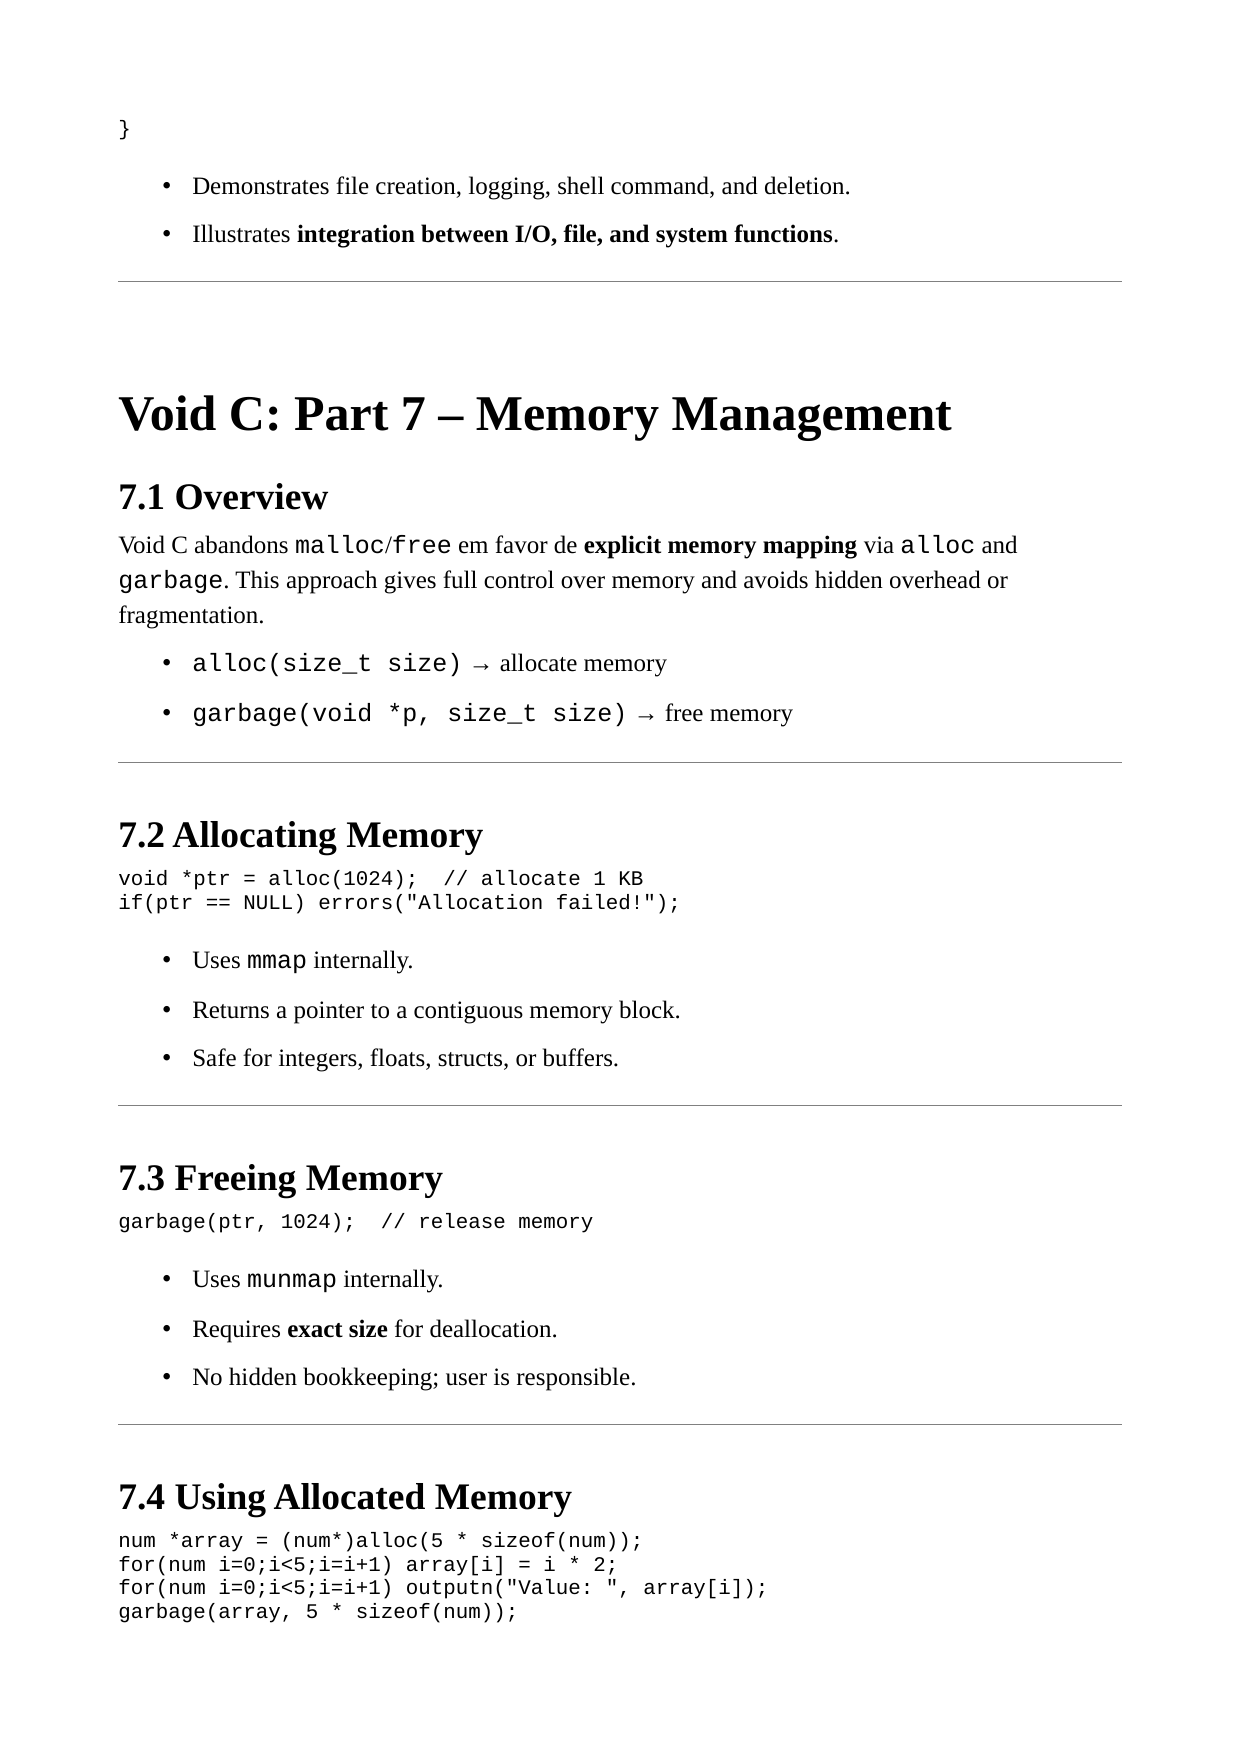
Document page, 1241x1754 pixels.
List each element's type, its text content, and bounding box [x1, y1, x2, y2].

list Demonstrates file creation, logging, shell command, and deletion. [162, 171, 1122, 200]
text for(num i=0;i<5;i=i+1) outputn("Value: ", array[i]); [118, 1577, 1122, 1601]
list Uses munmap internally. [162, 1264, 1122, 1295]
subtitle 7.2 Allocating Memory [118, 813, 1122, 856]
text Void C abandons malloc/free em favor de explicit memory mapping via alloc and garbage. This approach gives full control over memory and avoids hidden overhead or fragmentation. [118, 530, 1122, 629]
list Requires exact size for deallocation. [162, 1314, 1122, 1343]
subtitle 7.3 Freeing Memory [118, 1155, 1122, 1198]
text garbage(array, 5 * sizeof(num)); [118, 1601, 1122, 1625]
list garbage(void *p, size_t size) → free memory [162, 698, 1122, 728]
list Returns a pointer to a contiguous memory block. [162, 995, 1122, 1024]
text } [118, 118, 1122, 142]
text garbage(ptr, 1024); // release memory [118, 1211, 1122, 1235]
text void *ptr = alloc(1024); // allocate 1 KB [118, 868, 1122, 892]
text if(ptr == NULL) errors("Allocation failed!"); [118, 892, 1122, 916]
text num *array = (num*)alloc(5 * sizeof(num)); [118, 1530, 1122, 1554]
subtitle 7.4 Using Allocated Memory [118, 1474, 1122, 1518]
subtitle 7.1 Overview [118, 474, 1122, 517]
list Safe for integers, floats, structs, or buffers. [162, 1043, 1122, 1071]
subtitle Void C: Part 7 – Memory Management [118, 383, 1122, 441]
list alloc(size_t size) → allocate memory [162, 648, 1122, 678]
list No hidden bookkeeping; user is responsible. [162, 1362, 1122, 1391]
text for(num i=0;i<5;i=i+1) array[i] = i * 2; [118, 1554, 1122, 1577]
list Uses mmap internally. [162, 945, 1122, 976]
list Illustrates integration between I/O, file, and system functions. [162, 219, 1122, 248]
